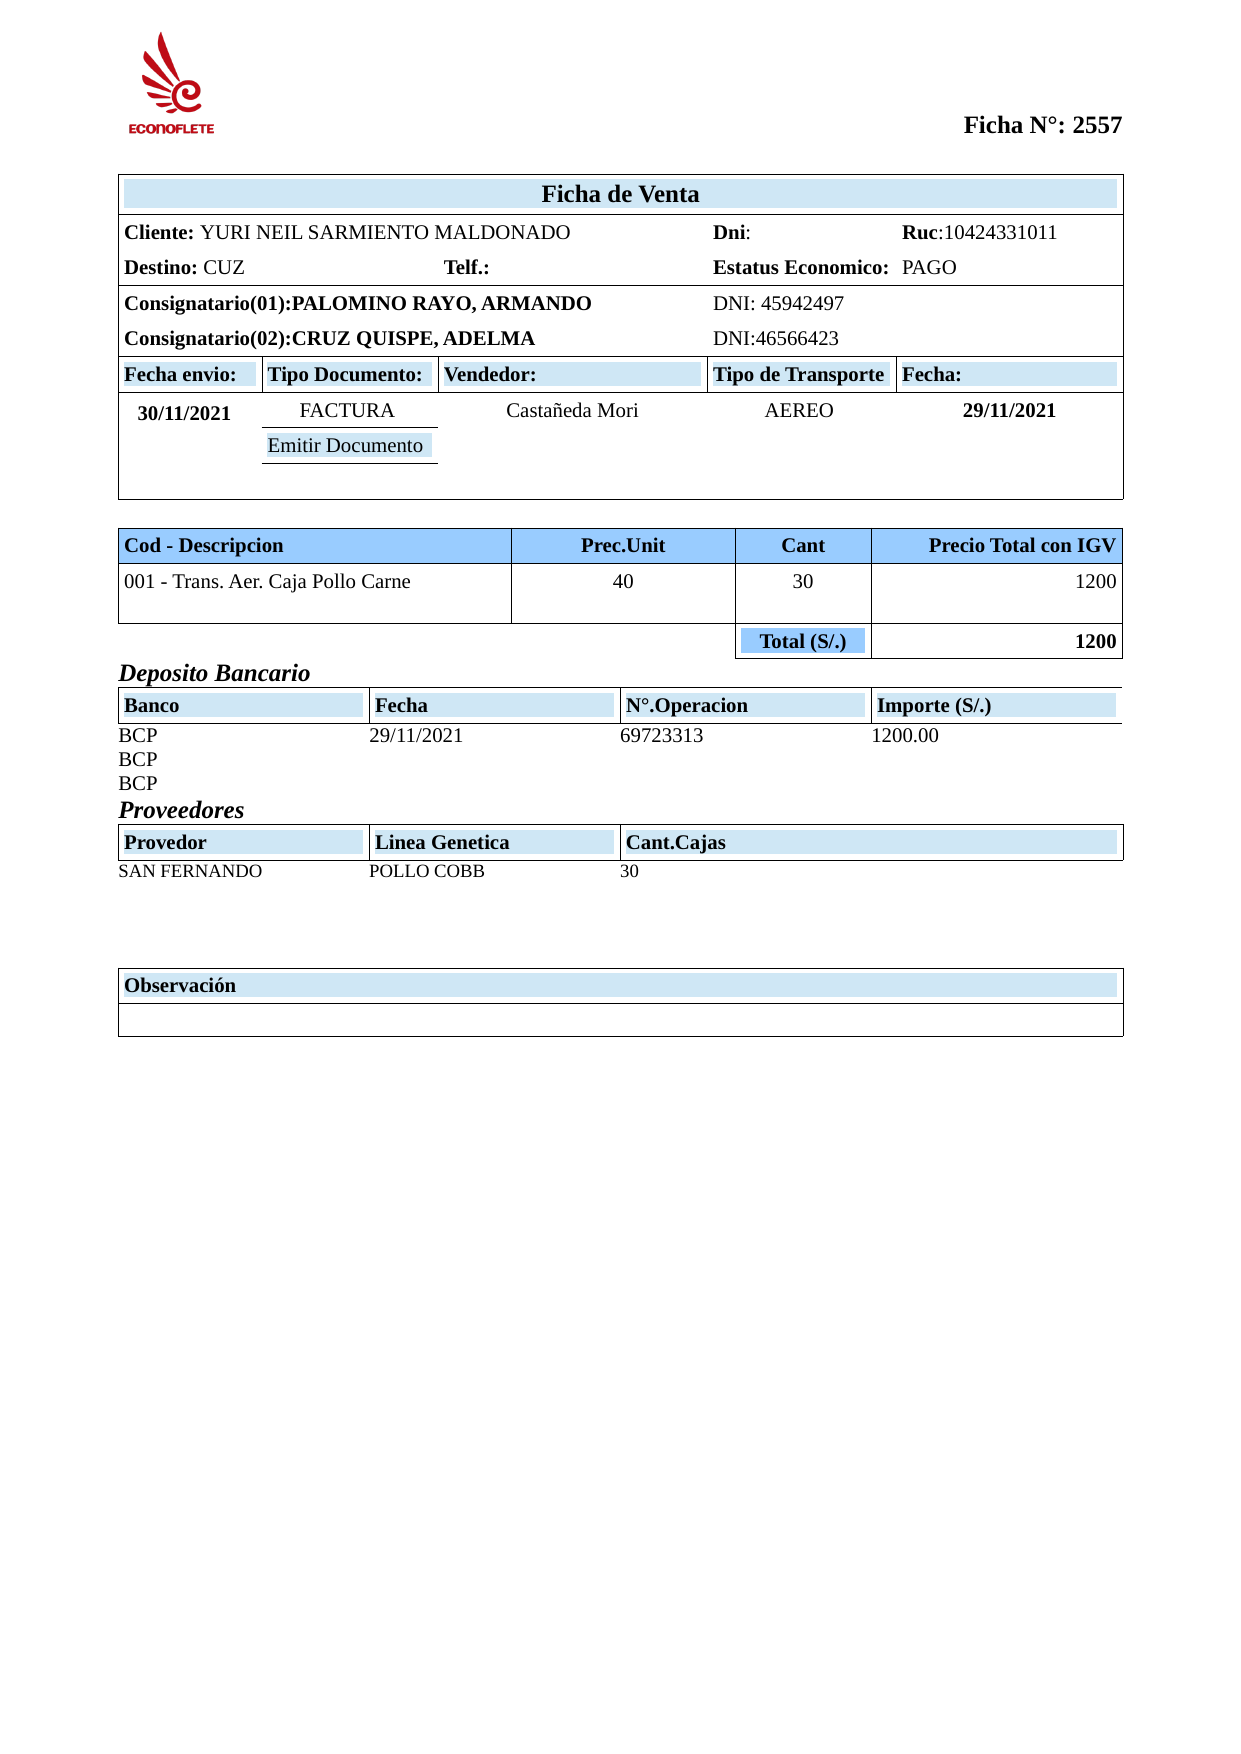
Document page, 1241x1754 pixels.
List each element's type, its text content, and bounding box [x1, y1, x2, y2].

table_header Banco [119, 688, 369, 723]
table_cell 001 - Trans. Aer. Caja Pollo Carne [119, 564, 511, 623]
text Proveedores [118, 795, 1122, 824]
table_cell FACTURA [262, 393, 438, 427]
table_cell DNI: 45942497 [707, 286, 1123, 321]
table_cell Tipo Documento: [263, 357, 438, 392]
table_header Prec.Unit [512, 529, 735, 563]
table_cell [871, 747, 1122, 771]
table_cell [620, 881, 1123, 903]
table_cell Consignatario(01):PALOMINO RAYO, ARMANDO [119, 286, 707, 321]
table_cell 29/11/2021 [369, 724, 620, 747]
table_cell 30 [736, 564, 871, 623]
table_cell 1200 [872, 564, 1122, 623]
table_header N°.Operacion [621, 688, 871, 723]
table_cell 40 [512, 564, 735, 623]
table_cell [369, 747, 620, 771]
table_cell Tipo de Transporte [708, 357, 896, 392]
picture [118, 31, 225, 134]
table_cell 30/11/2021 [119, 393, 262, 498]
table_cell [118, 624, 511, 658]
table_cell [262, 464, 438, 498]
table_cell POLLO COBB [369, 861, 620, 881]
table_cell [118, 903, 369, 924]
table_cell 1200.00 [871, 724, 1122, 747]
table_cell Dni: [707, 215, 896, 249]
table_cell [620, 771, 871, 795]
table_cell Destino: CUZ [119, 249, 438, 285]
table_header Ficha de Venta [119, 175, 1123, 214]
table_cell Cliente: YURI NEIL SARMIENTO MALDONADO [119, 215, 707, 249]
table_cell [620, 924, 1123, 946]
table_header Cant [736, 529, 871, 563]
table_cell [369, 903, 620, 924]
table_cell SAN FERNANDO [118, 861, 369, 881]
table_cell Fecha envio: [119, 357, 262, 392]
table_header Cod - Descripcion [119, 529, 511, 563]
table_cell Vendedor: [439, 357, 707, 392]
table_cell [118, 924, 369, 946]
table_header Precio Total con IGV [872, 529, 1122, 563]
table_cell 29/11/2021 [896, 393, 1123, 498]
table_cell Consignatario(02):CRUZ QUISPE, ADELMA [119, 321, 707, 356]
text Deposito Bancario [118, 658, 1122, 687]
table_cell [620, 903, 1123, 924]
table_cell [620, 946, 1123, 967]
table_cell 1200 [872, 624, 1122, 658]
table_cell [369, 771, 620, 795]
table_cell [119, 1004, 1123, 1036]
table_cell AEREO [707, 393, 896, 498]
table_cell [369, 946, 620, 967]
table_header Observación [119, 969, 1123, 1003]
table_cell BCP [118, 724, 369, 747]
table_cell [369, 924, 620, 946]
table_cell [511, 624, 735, 658]
table_cell 30 [620, 861, 1123, 881]
table_header Linea Genetica [370, 825, 620, 859]
table_cell [871, 771, 1122, 795]
table_cell BCP [118, 747, 369, 771]
table_cell [369, 881, 620, 903]
table_cell Castañeda Mori [438, 393, 707, 498]
table_header Provedor [119, 825, 369, 859]
table_cell Emitir Documento [262, 428, 438, 463]
table_cell [620, 747, 871, 771]
table_cell BCP [118, 771, 369, 795]
table_cell Total (S/.) [736, 624, 871, 658]
table_cell Estatus Economico: [707, 249, 896, 285]
table_cell [118, 881, 369, 903]
table_cell 69723313 [620, 724, 871, 747]
table_cell DNI:46566423 [707, 321, 1123, 356]
table_cell Ruc:10424331011 [896, 215, 1123, 249]
table_cell PAGO [896, 249, 1123, 285]
table_cell Fecha: [897, 357, 1123, 392]
table_header Cant.Cajas [621, 825, 1123, 859]
table_header Importe (S/.) [872, 688, 1122, 723]
table_cell [118, 946, 369, 967]
table_cell Telf.: [438, 249, 707, 285]
table_header Fecha [370, 688, 620, 723]
